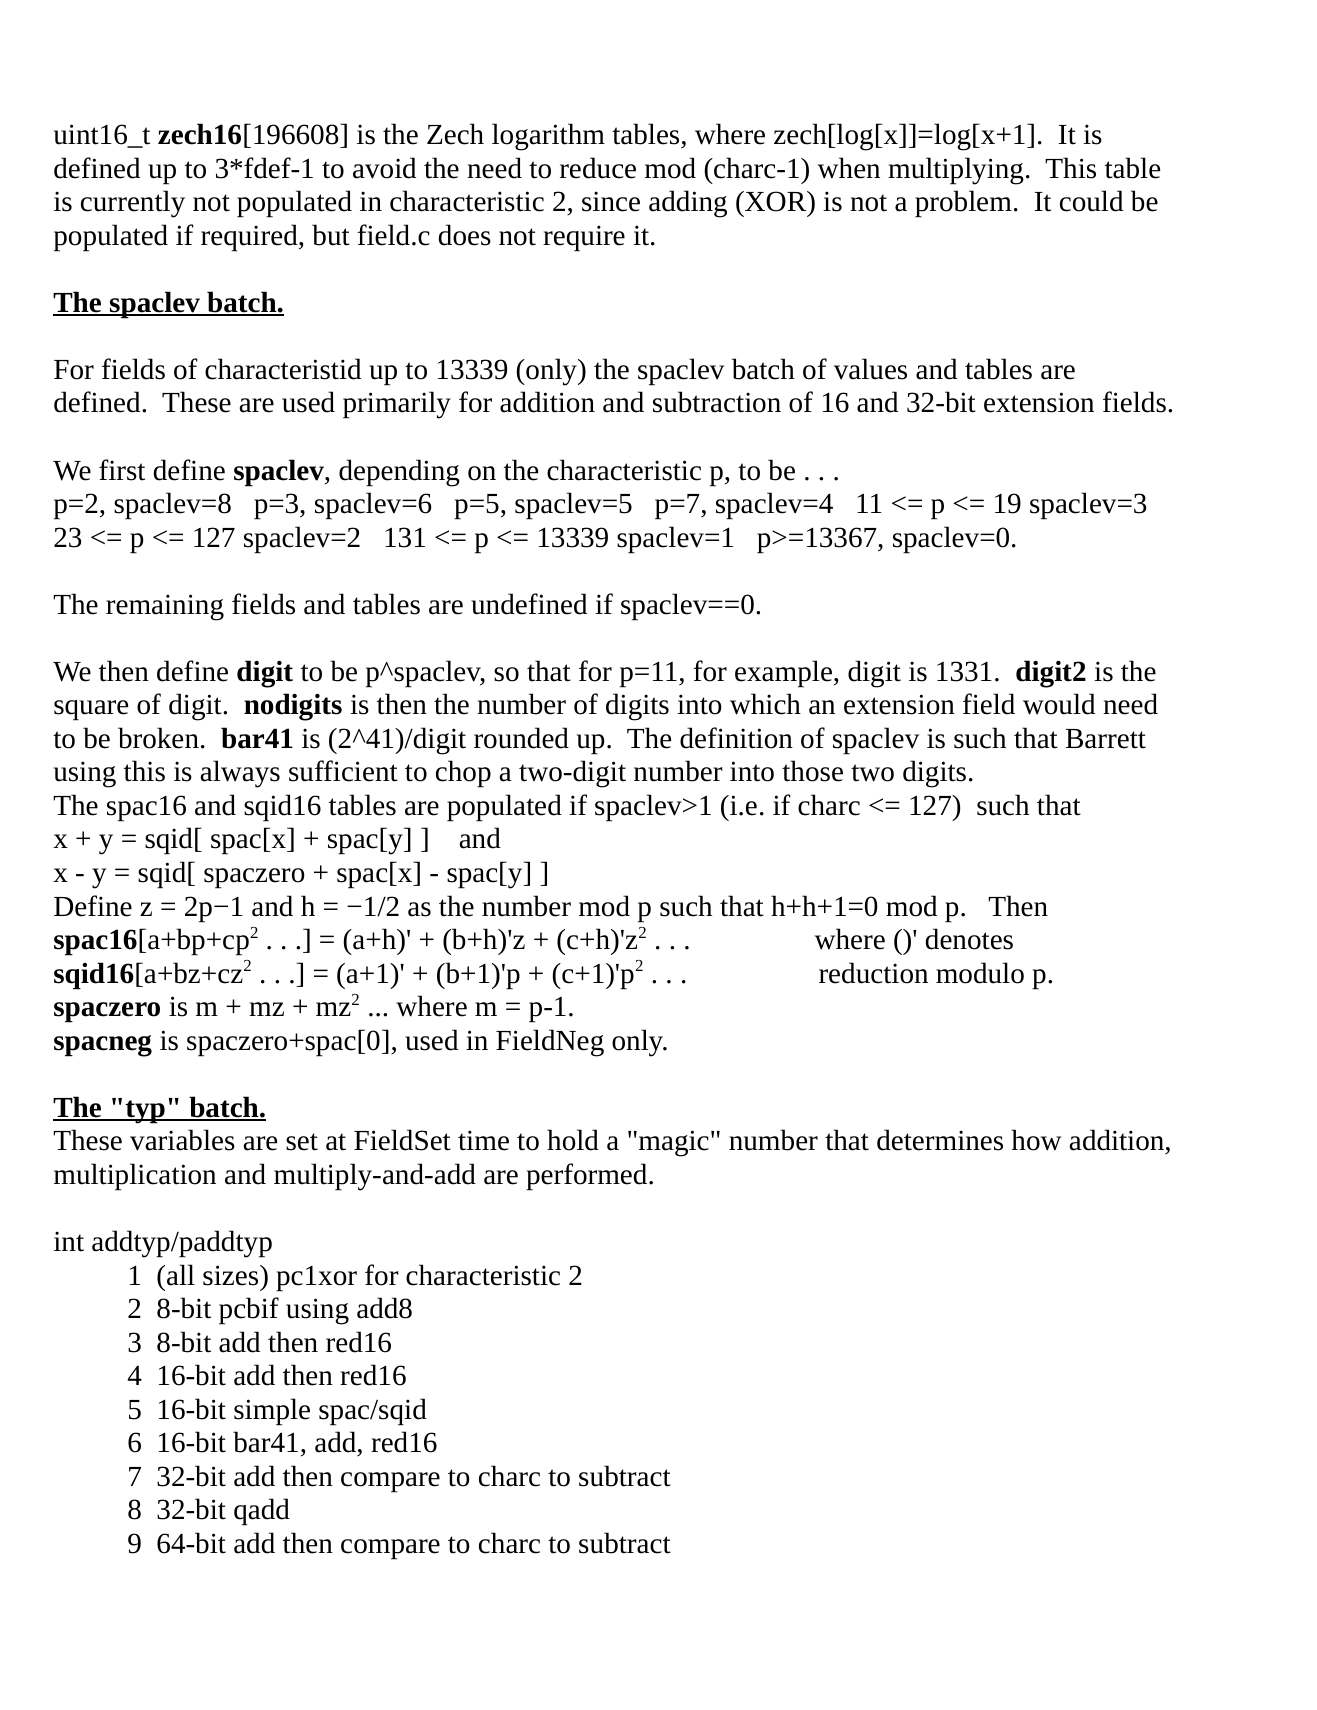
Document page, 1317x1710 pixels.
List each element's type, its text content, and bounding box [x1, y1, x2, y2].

text We first define spaclev, depending on the characteristic p, to be . . . [53, 419, 1174, 486]
text 1 (all sizes) pc1xor for characteristic 2 [53, 1258, 1174, 1291]
text sqid16[a+bz+cz2 . . .] = (a+1)' + (b+1)'p + (c+1)'p2 . . . reduction modulo p. [53, 956, 1174, 989]
text The spac16 and sqid16 tables are populated if spaclev>1 (i.e. if charc <= 127) such that [53, 788, 1174, 822]
text 8 32-bit qadd [53, 1492, 1174, 1526]
text 5 16-bit simple spac/sqid [53, 1392, 1174, 1425]
text For fields of characteristid up to 13339 (only) the spaclev batch of values and tables are defined. These are used primarily for addition and subtraction of 16 and 32-bit extension fields. [53, 352, 1174, 419]
text spacneg is spaczero+spac[0], used in FieldNeg only. [53, 1023, 1174, 1056]
text The spaclev batch. [53, 285, 1174, 318]
text 9 64-bit add then compare to charc to subtract [53, 1526, 1174, 1559]
text 4 16-bit add then red16 [53, 1358, 1174, 1392]
text These variables are set at FieldSet time to hold a "magic" number that determines how addition, multiplication and multiply-and-add are performed. [53, 1123, 1174, 1191]
text p=2, spaclev=8 p=3, spaclev=6 p=5, spaclev=5 p=7, spaclev=4 11 <= p <= 19 spaclev=3 [53, 486, 1174, 520]
text 7 32-bit add then compare to charc to subtract [53, 1459, 1174, 1492]
text The "typ" batch. [53, 1090, 1174, 1123]
text uint16_t zech16[196608] is the Zech logarithm tables, where zech[log[x]]=log[x+1]. It is defined up to 3*fdef-1 to avoid the need to reduce mod (charc-1) when multiplying. This table is currently not populated in characteristic 2, since adding (XOR) is not a problem. It could be populated if required, but field.c does not require it. [53, 117, 1174, 251]
text x + y = sqid[ spac[x] + spac[y] ] and [53, 822, 1174, 855]
text spaczero is m + mz + mz2 ... where m = p-1. [53, 989, 1174, 1023]
text int addtyp/paddtyp [53, 1224, 1174, 1258]
text 6 16-bit bar41, add, red16 [53, 1425, 1174, 1459]
text x - y = sqid[ spaczero + spac[x] - spac[y] ] [53, 855, 1174, 889]
text 3 8-bit add then red16 [53, 1325, 1174, 1358]
text 23 <= p <= 127 spaclev=2 131 <= p <= 13339 spaclev=1 p>=13367, spaclev=0. [53, 520, 1174, 553]
text spac16[a+bp+cp2 . . .] = (a+h)' + (b+h)'z + (c+h)'z2 . . . where ()' denotes [53, 922, 1174, 956]
text The remaining fields and tables are undefined if spaclev==0. [53, 587, 1174, 620]
text Define z = 2p−1 and h = −1/2 as the number mod p such that h+h+1=0 mod p. Then [53, 889, 1174, 922]
text 2 8-bit pcbif using add8 [53, 1291, 1174, 1325]
text We then define digit to be p^spaclev, so that for p=11, for example, digit is 1331. digit2 is the square of digit. nodigits is then the number of digits into which an extension field would need to be broken. bar41 is (2^41)/digit rounded up. The definition of spaclev is such that Barrett using this is always sufficient to chop a two-digit number into those two digits. [53, 654, 1174, 788]
